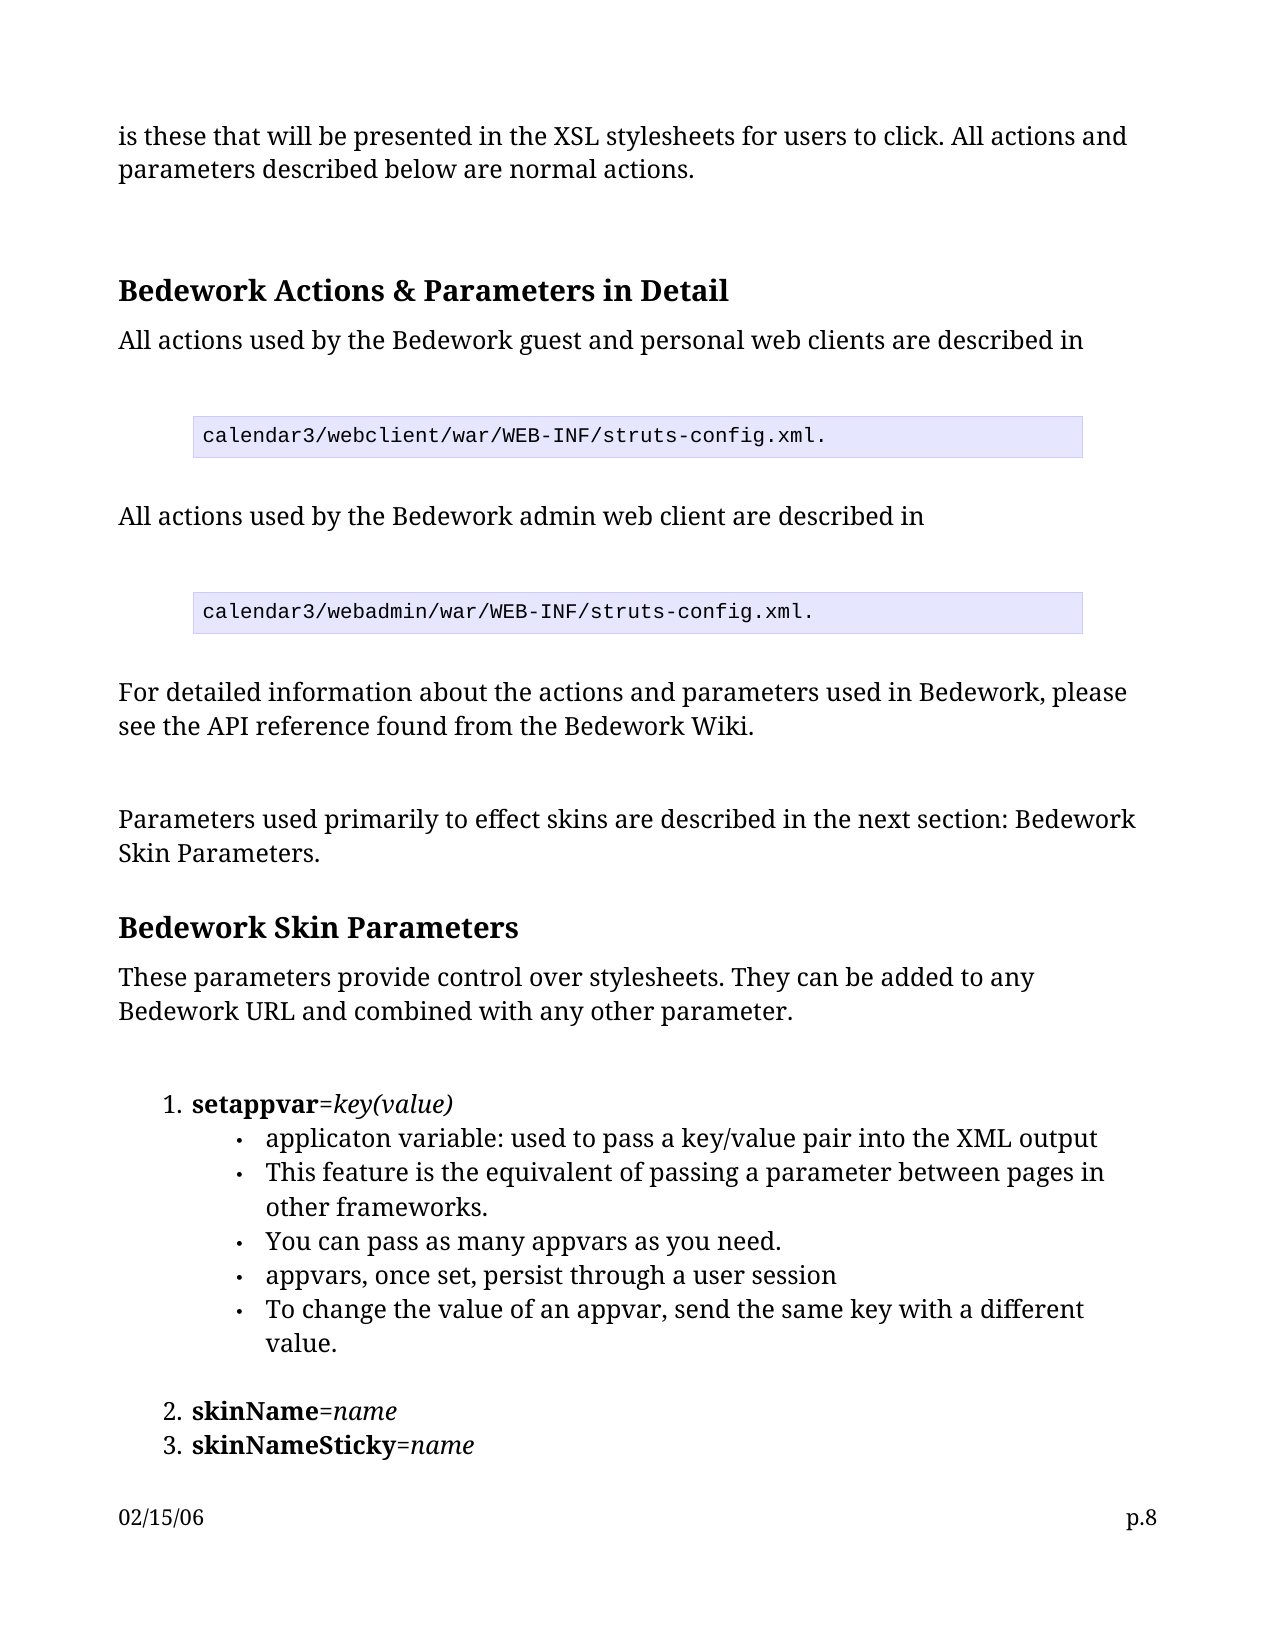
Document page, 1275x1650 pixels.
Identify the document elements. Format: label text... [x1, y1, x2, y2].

list appvars, once set, persist through a user session [236, 1257, 1157, 1291]
text All actions used by the Bedework admin web client are described in [118, 499, 1157, 533]
text is these that will be presented in the XSL stylesheets for users to click. All actions and parameters described below are normal actions. [118, 118, 1157, 186]
list skinNameSticky=name [162, 1428, 1157, 1462]
subtitle Bedework Skin Parameters [118, 908, 1157, 947]
text For detailed information about the actions and parameters used in Bedework, please see the API reference found from the Bedework Wiki. [118, 675, 1157, 743]
list applicaton variable: used to pass a key/value pair into the XML output [236, 1121, 1157, 1155]
text These parameters provide control over stylesheets. They can be added to any Bedework URL and combined with any other parameter. [118, 960, 1157, 1028]
text Parameters used primarily to effect skins are described in the next section: Bedework Skin Parameters. [118, 802, 1157, 870]
list You can pass as many appvars as you need. [236, 1223, 1157, 1257]
list To change the value of an appvar, send the same key with a different value. [236, 1291, 1157, 1393]
list setappvar=key(value) [162, 1087, 1157, 1121]
subtitle Bedework Actions & Parameters in Detail [118, 270, 1157, 310]
text calendar3/webclient/war/WEB-INF/struts-config.xml. [194, 417, 1082, 457]
list skinName=name [162, 1393, 1157, 1428]
list This feature is the equivalent of passing a parameter between pages in other frameworks. [236, 1155, 1157, 1223]
text calendar3/webadmin/war/WEB-INF/struts-config.xml. [194, 593, 1082, 633]
text All actions used by the Bedework guest and personal web clients are described in [118, 322, 1157, 357]
